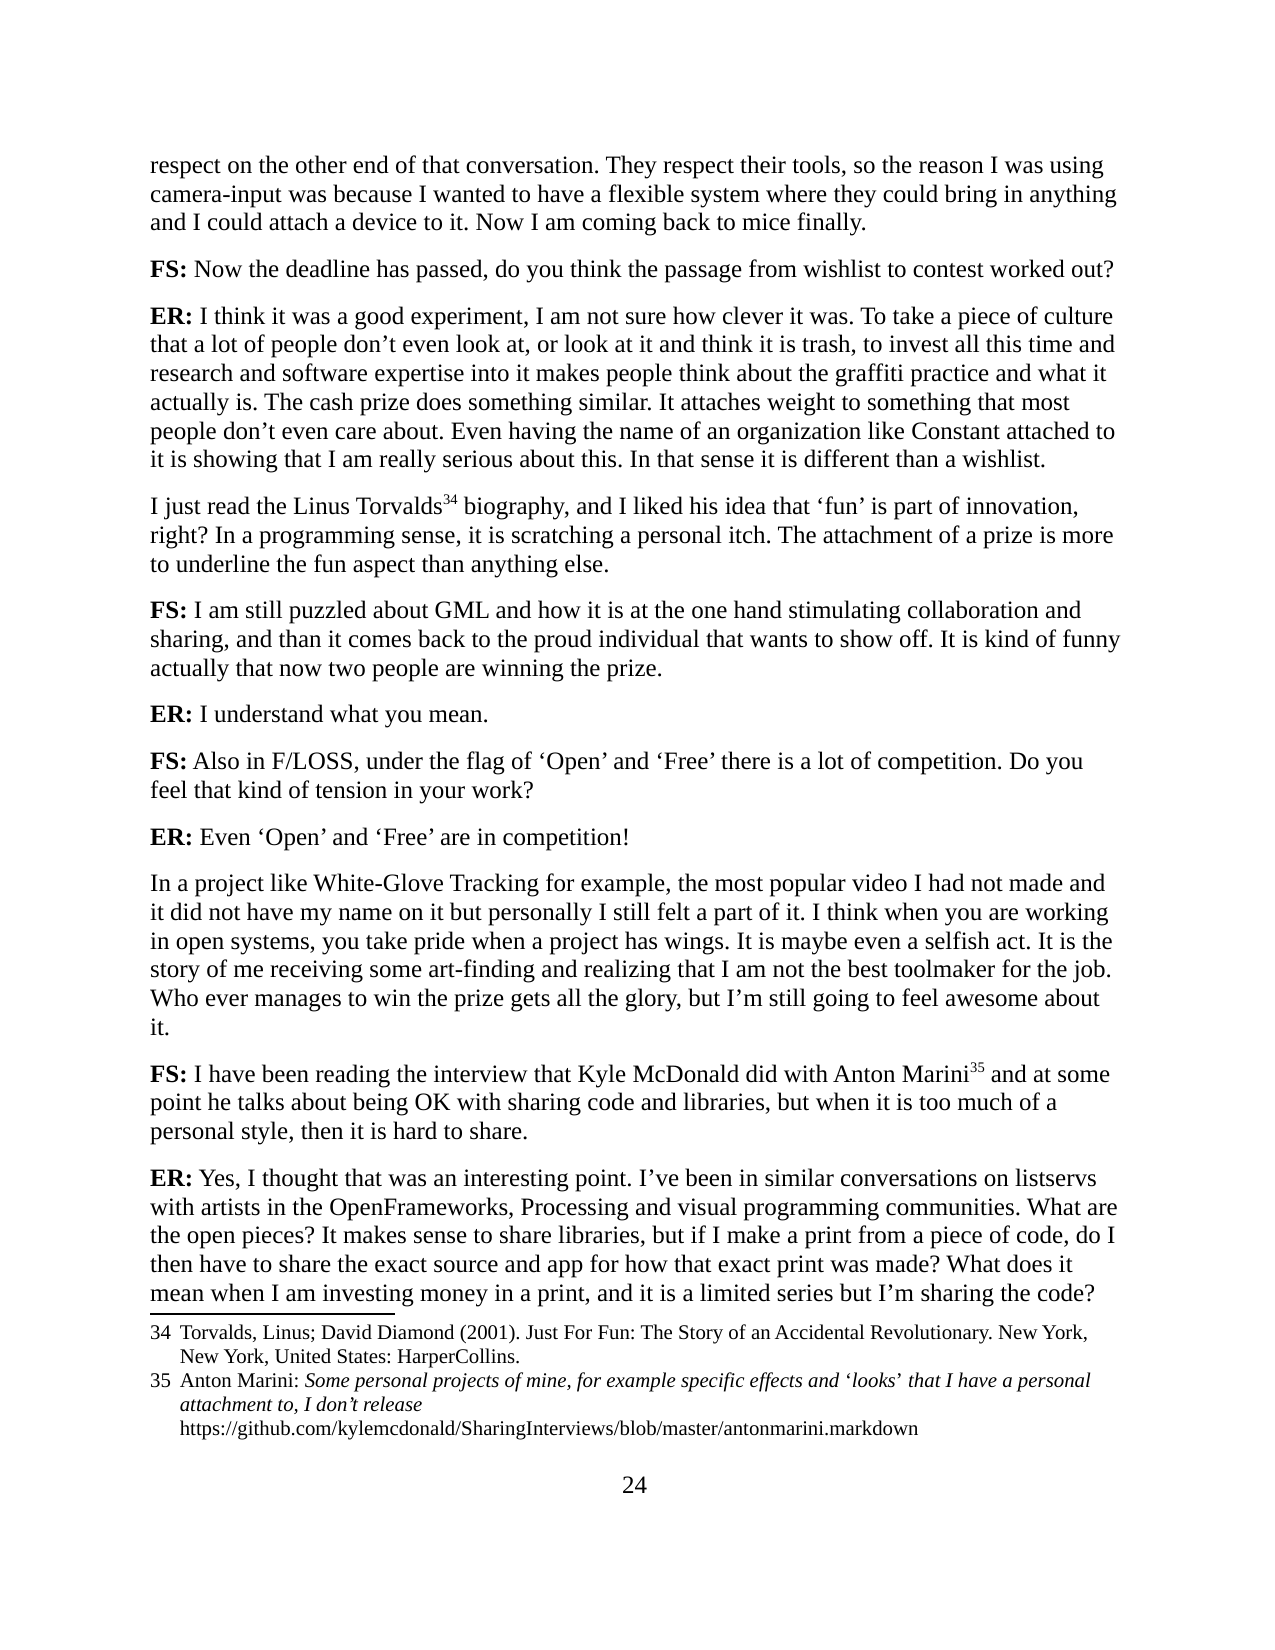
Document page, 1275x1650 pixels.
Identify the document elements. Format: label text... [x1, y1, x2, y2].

text ER: Yes, I thought that was an interesting point. I’ve been in similar conversations on listservs with artists in the OpenFrameworks, Processing and visual programming communities. What are the open pieces? It makes sense to share libraries, but if I make a print from a piece of code, do I then have to share the exact source and app for how that exact print was made? What does it mean when I am investing money in a print, and it is a limited series but I’m sharing the code? [150, 1163, 1125, 1307]
text ER: I think it was a good experiment, I am not sure how clever it was. To take a piece of culture that a lot of people don’t even look at, or look at it and think it is trash, to invest all this time and research and software expertise into it makes people think about the graffiti practice and what it actually is. The cash prize does something similar. It attaches weight to something that most people don’t even care about. Even having the name of an organization like Constant attached to it is showing that I am really serious about this. In that sense it is different than a wishlist. [150, 301, 1125, 473]
text respect on the other end of that conversation. They respect their tools, so the reason I was using camera-input was because I wanted to have a flexible system where they could bring in anything and I could attach a device to it. Now I am coming back to mice finally. [150, 150, 1125, 236]
text In a project like White-Glove Tracking for example, the most popular video I had not made and it did not have my name on it but personally I still felt a part of it. I think when you are working in open systems, you take pride when a project has wings. It is maybe even a selfish act. It is the story of me receiving some art-finding and realizing that I am not the best toolmaker for the job. Who ever manages to win the prize gets all the glory, but I’m still going to feel awesome about it. [150, 868, 1125, 1041]
text I just read the Linus Torvalds biography, and I liked his idea that ‘fun’ is part of innovation, right? In a programming sense, it is scratching a personal itch. The attachment of a prize is more to underline the fun aspect than anything else. [150, 491, 1125, 577]
text ER: Even ‘Open’ and ‘Free’ are in competition! [150, 822, 1125, 850]
text FS: I have been reading the interview that Kyle McDonald did with Anton Marini and at some point he talks about being OK with sharing code and libraries, but when it is too much of a personal style, then it is hard to share. [150, 1059, 1125, 1145]
text ER: I understand what you mean. [150, 699, 1125, 728]
text Torvalds, Linus; David Diamond (2001). Just For Fun: The Story of an Accidental Revolutionary. New York, New York, United States: HarperCollins. [150, 1320, 1125, 1368]
text FS: Now the deadline has passed, do you think the passage from wishlist to contest worked out? [150, 254, 1125, 283]
text FS: I am still puzzled about GML and how it is at the one hand stimulating collaboration and sharing, and than it comes back to the proud individual that wants to show off. It is kind of funny actually that now two people are winning the prize. [150, 595, 1125, 682]
text FS: Also in F/LOSS, under the flag of ‘Open’ and ‘Free’ there is a lot of competition. Do you feel that kind of tension in your work? [150, 746, 1125, 804]
text Anton Marini: Some personal projects of mine, for example specific effects and ‘looks’ that I have a personal attachment to, I don’t release https://github.com/kylemcdonald/SharingInterviews/blob/master/antonmarini.markdown [150, 1368, 1125, 1440]
